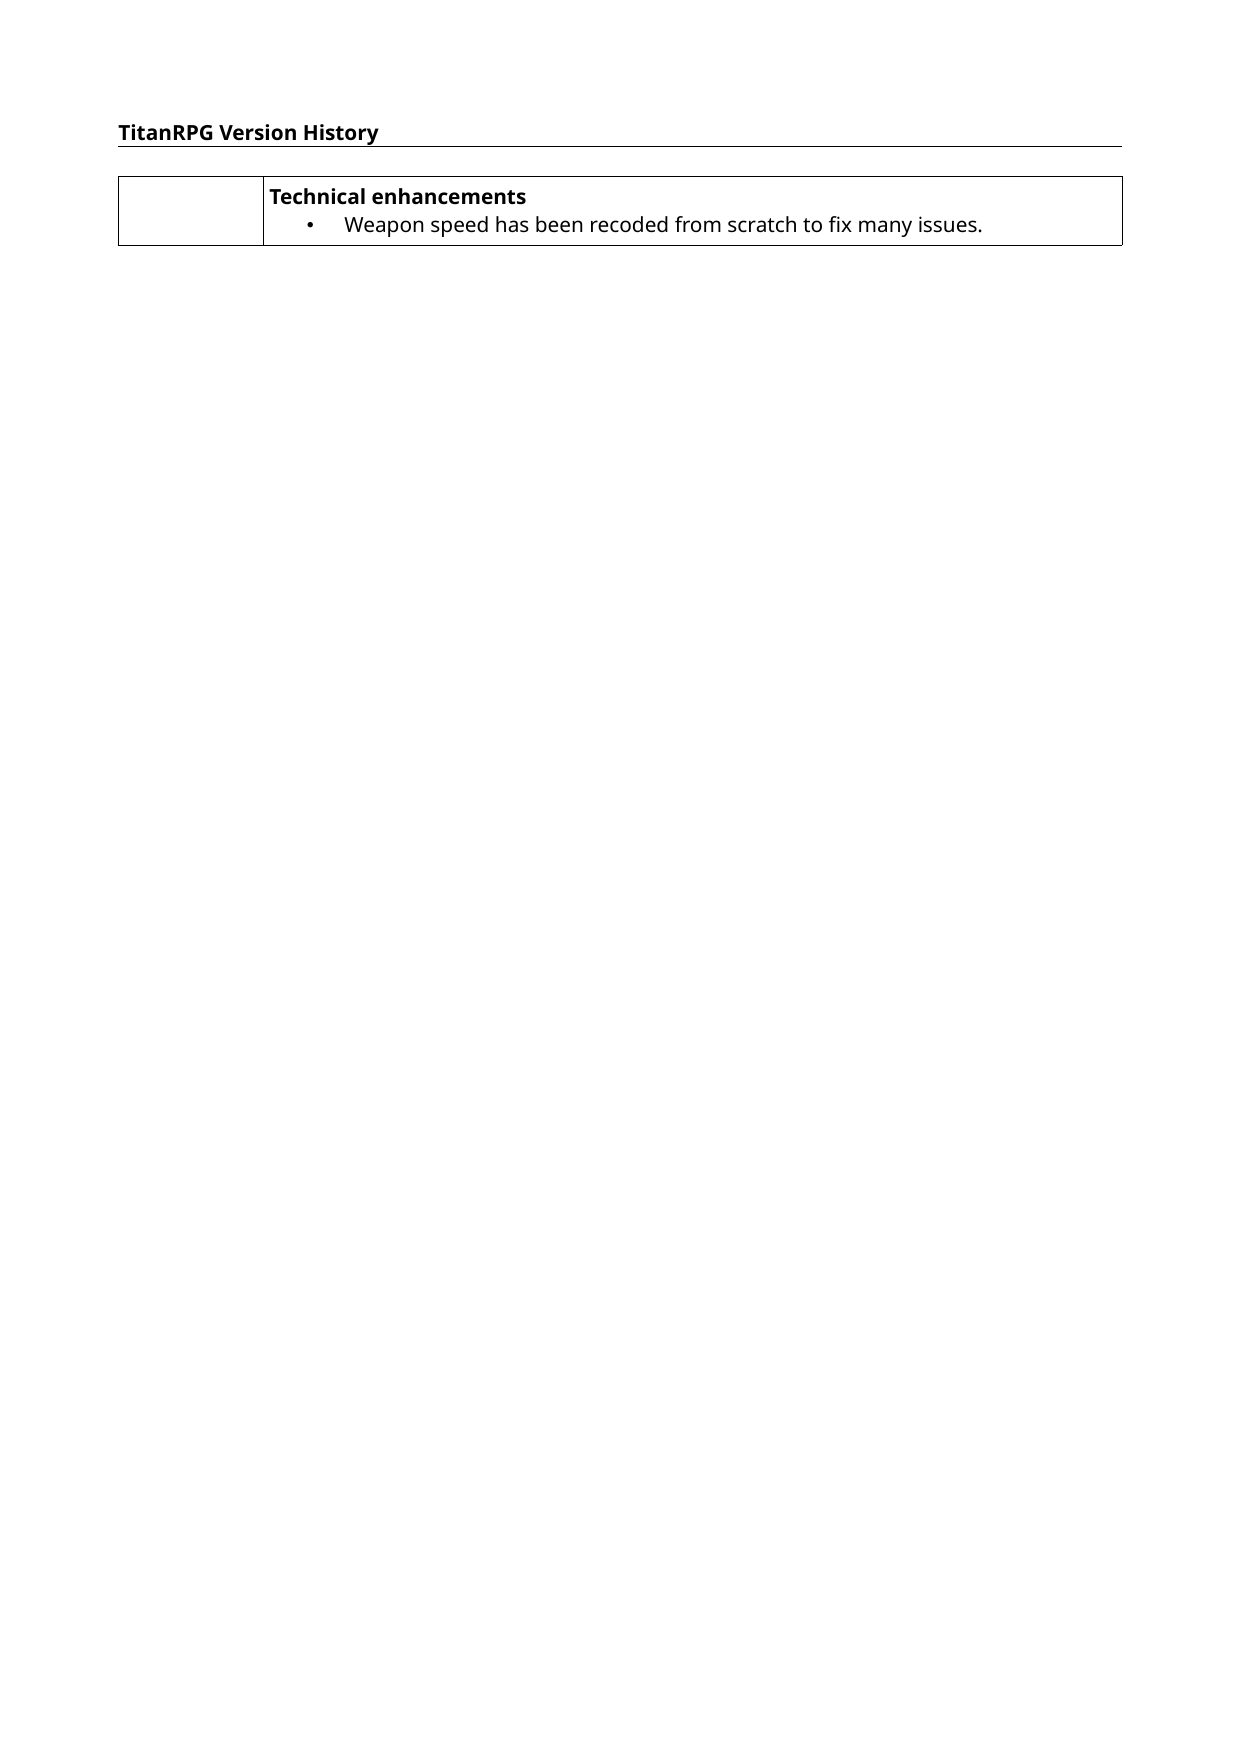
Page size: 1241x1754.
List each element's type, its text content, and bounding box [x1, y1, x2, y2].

table_cell [119, 177, 263, 244]
table_cell Technical enhancements Weapon speed has been recoded from scratch to fix many issues. [264, 177, 1122, 244]
